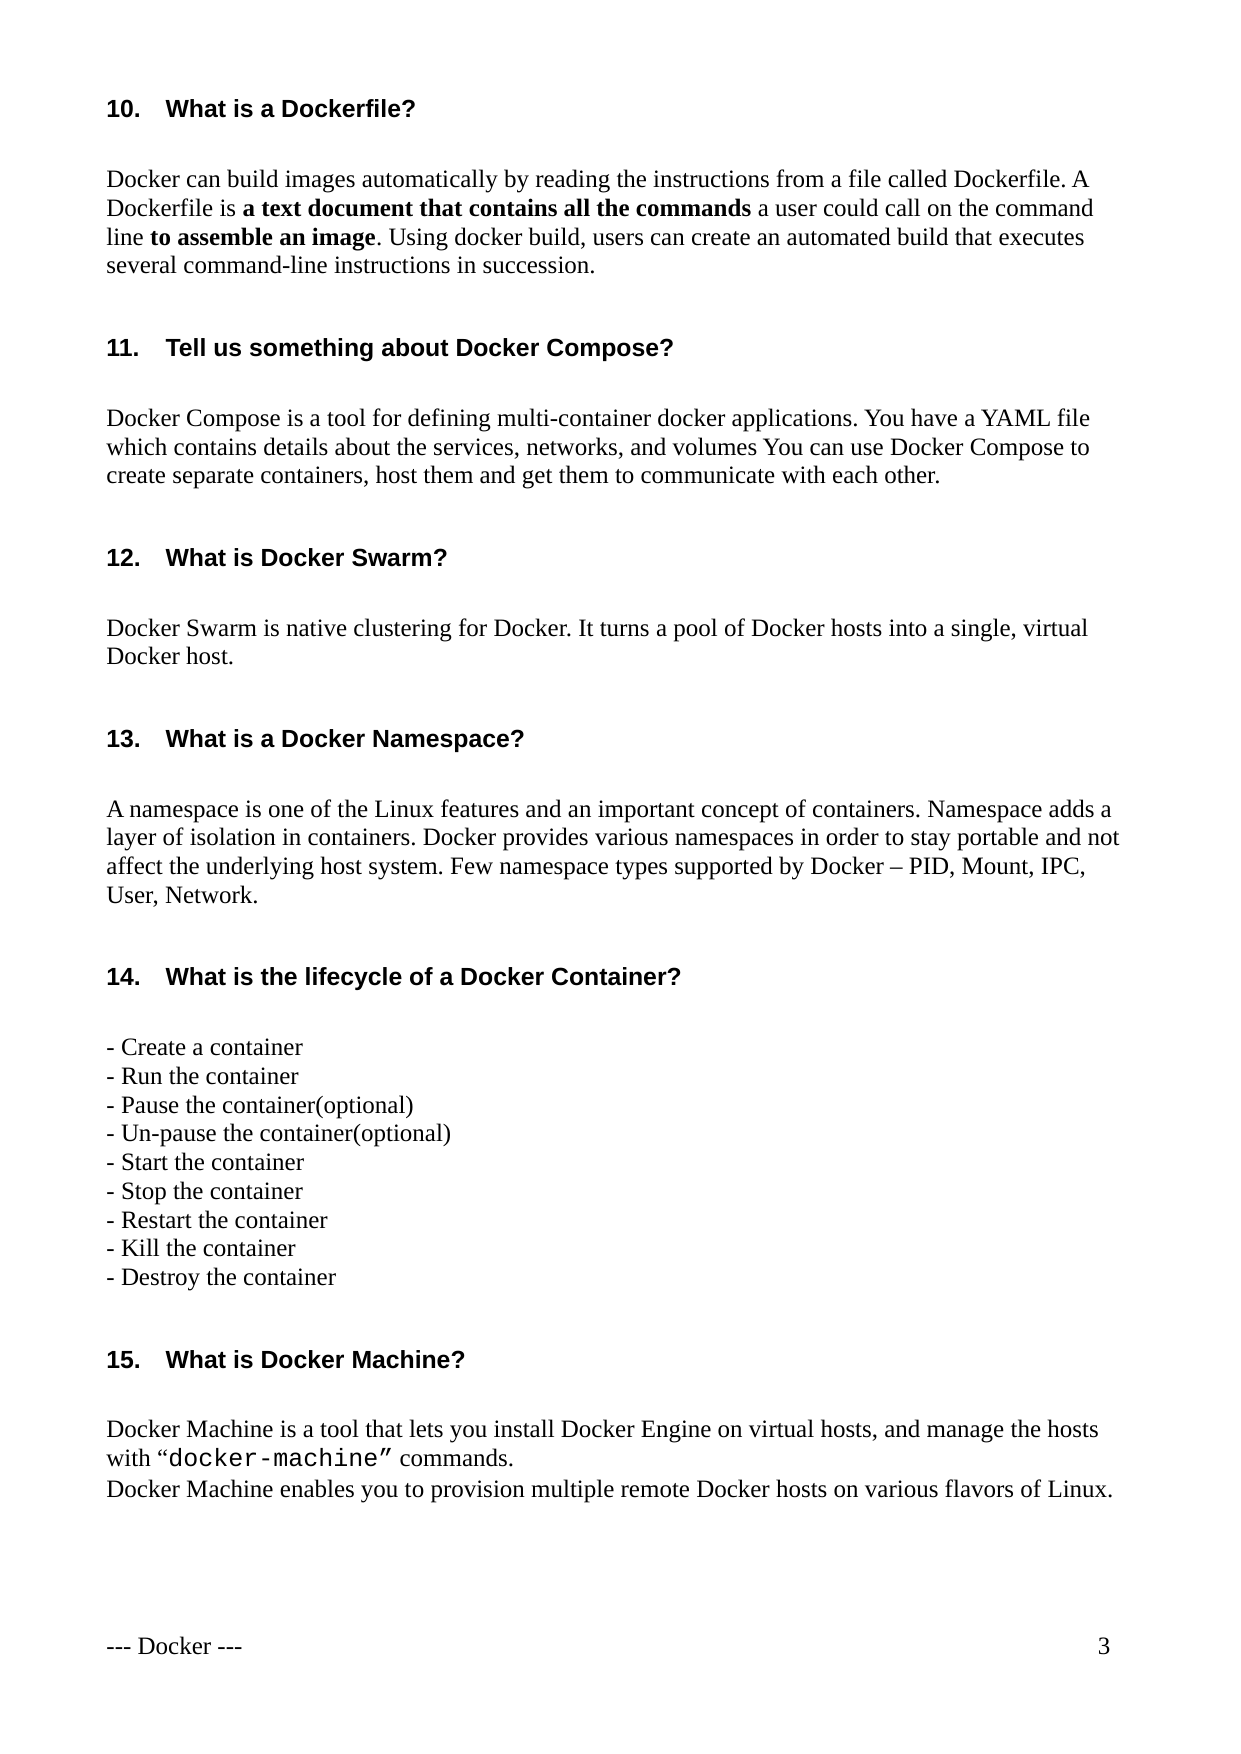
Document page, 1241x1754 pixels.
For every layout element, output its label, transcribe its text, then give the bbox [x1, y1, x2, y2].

text - Kill the container [106, 1233, 1134, 1262]
text Docker Compose is a tool for defining multi-container docker applications. You have a YAML file which contains details about the services, networks, and volumes You can use Docker Compose to create separate containers, host them and get them to communicate with each other. [106, 403, 1134, 489]
text - Create a container [106, 1032, 1134, 1061]
text Docker can build images automatically by reading the instructions from a file called Dockerfile. A Dockerfile is a text document that contains all the commands a user could call on the command line to assemble an image. Using docker build, users can create an automated build that executes several command-line instructions in succession. [106, 164, 1134, 279]
text - Pause the container(optional) [106, 1090, 1134, 1118]
text Docker Machine is a tool that lets you install Docker Engine on virtual hosts, and manage the hosts with “docker-machine” commands. [106, 1414, 1134, 1474]
text - Restart the container [106, 1205, 1134, 1233]
text Docker Swarm is native clustering for Docker. It turns a pool of Docker hosts into a single, virtual Docker host. [106, 613, 1134, 670]
text - Un-pause the container(optional) [106, 1118, 1134, 1147]
subtitle What is a Dockerfile? [106, 94, 1134, 123]
subtitle What is the lifecycle of a Docker Container? [106, 962, 1134, 991]
text Docker Machine enables you to provision multiple remote Docker hosts on various flavors of Linux. [106, 1474, 1134, 1503]
text A namespace is one of the Linux features and an important concept of containers. Namespace adds a layer of isolation in containers. Docker provides various namespaces in order to stay portable and not affect the underlying host system. Few namespace types supported by Docker – PID, Mount, IPC, User, Network. [106, 794, 1134, 909]
subtitle What is Docker Machine? [106, 1345, 1134, 1373]
text - Start the container [106, 1147, 1134, 1176]
text - Stop the container [106, 1176, 1134, 1205]
subtitle What is Docker Swarm? [106, 543, 1134, 571]
subtitle What is a Docker Namespace? [106, 724, 1134, 752]
text - Run the container [106, 1061, 1134, 1090]
subtitle Tell us something about Docker Compose? [106, 333, 1134, 362]
text - Destroy the container [106, 1262, 1134, 1291]
